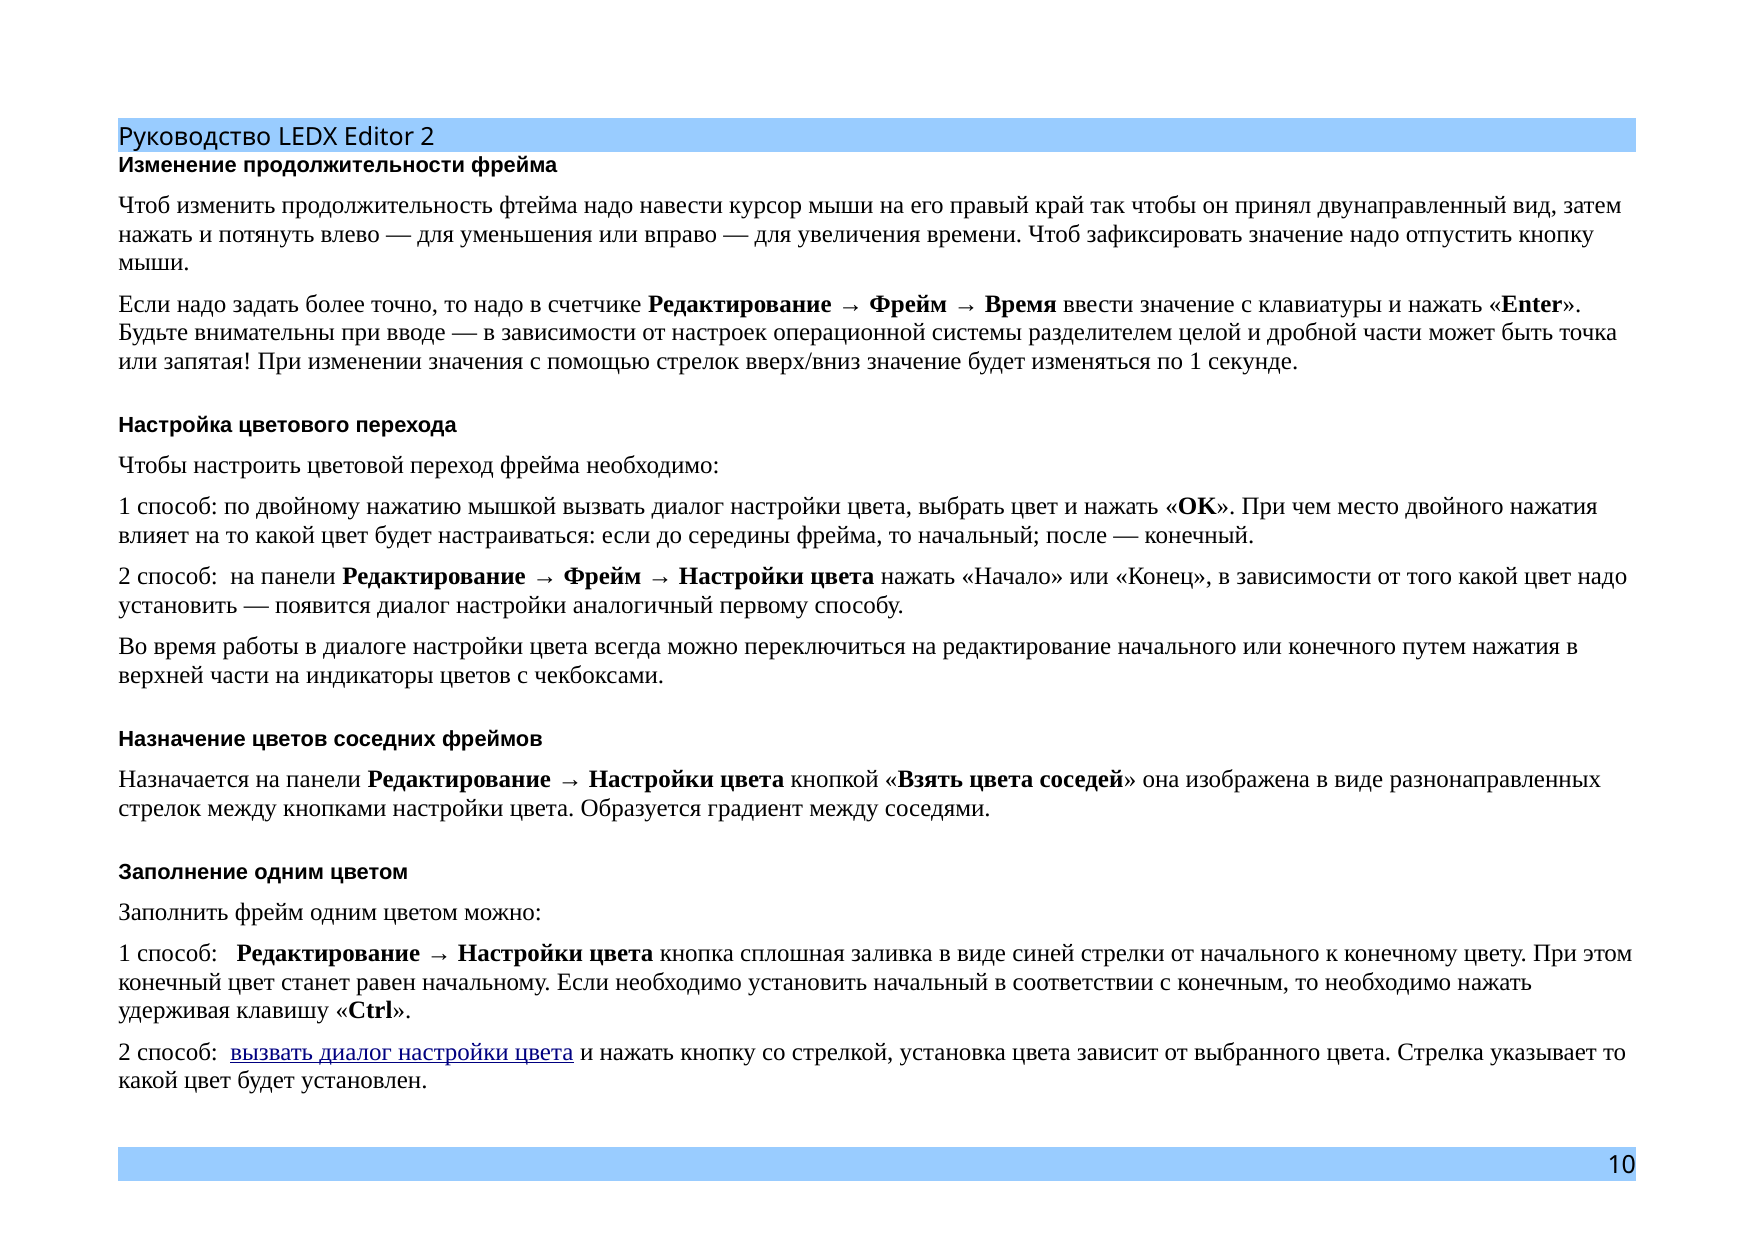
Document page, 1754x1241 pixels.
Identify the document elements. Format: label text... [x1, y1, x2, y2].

text Чтобы настроить цветовой переход фрейма необходимо: [118, 450, 1636, 479]
subtitle Назначение цветов соседних фреймов [118, 726, 1636, 752]
text 1 способ: по двойному нажатию мышкой вызвать диалог настройки цвета, выбрать цвет и нажать «OK». При чем место двойного нажатия влияет на то какой цвет будет настраиваться: если до середины фрейма, то начальный; после — конечный. [118, 491, 1636, 549]
text Чтоб изменить продолжительность фтейма надо навести курсор мыши на его правый край так чтобы он принял двунаправленный вид, затем нажать и потянуть влево — для уменьшения или вправо — для увеличения времени. Чтоб зафиксировать значение надо отпустить кнопку мыши. [118, 190, 1636, 276]
text Во время работы в диалоге настройки цвета всегда можно переключиться на редактирование начального или конечного путем нажатия в верхней части на индикаторы цветов с чекбоксами. [118, 631, 1636, 689]
text Заполнить фрейм одним цветом можно: [118, 897, 1636, 926]
text 2 способ: на панели Редактирование → Фрейм → Настройки цвета нажать «Начало» или «Конец», в зависимости от того какой цвет надо установить — появится диалог настройки аналогичный первому способу. [118, 561, 1636, 619]
text 1 способ: Редактирование → Настройки цвета кнопка сплошная заливка в виде синей стрелки от начального к конечному цвету. При этом конечный цвет станет равен начальному. Если необходимо установить начальный в соответствии с конечным, то необходимо нажать удерживая клавишу «Ctrl». [118, 938, 1636, 1024]
subtitle Настройка цветового перехода [118, 412, 1636, 438]
text 2 способ: вызвать диалог настройки цвета и нажать кнопку со стрелкой, установка цвета зависит от выбранного цвета. Стрелка указывает то какой цвет будет установлен. [118, 1037, 1636, 1094]
text Назначается на панели Редактирование → Настройки цвета кнопкой «Взять цвета соседей» она изображена в виде разнонаправленных стрелок между кнопками настройки цвета. Образуется градиент между соседями. [118, 764, 1636, 822]
subtitle Заполнение одним цветом [118, 859, 1636, 884]
subtitle Изменение продолжительности фрейма [118, 152, 1636, 177]
text Если надо задать более точно, то надо в счетчике Редактирование → Фрейм → Время ввести значение с клавиатуры и нажать «Enter». Будьте внимательны при вводе — в зависимости от настроек операционной системы разделителем целой и дробной части может быть точка или запятая! При изменении значения с помощью стрелок вверх/вниз значение будет изменяться по 1 секунде. [118, 289, 1636, 375]
